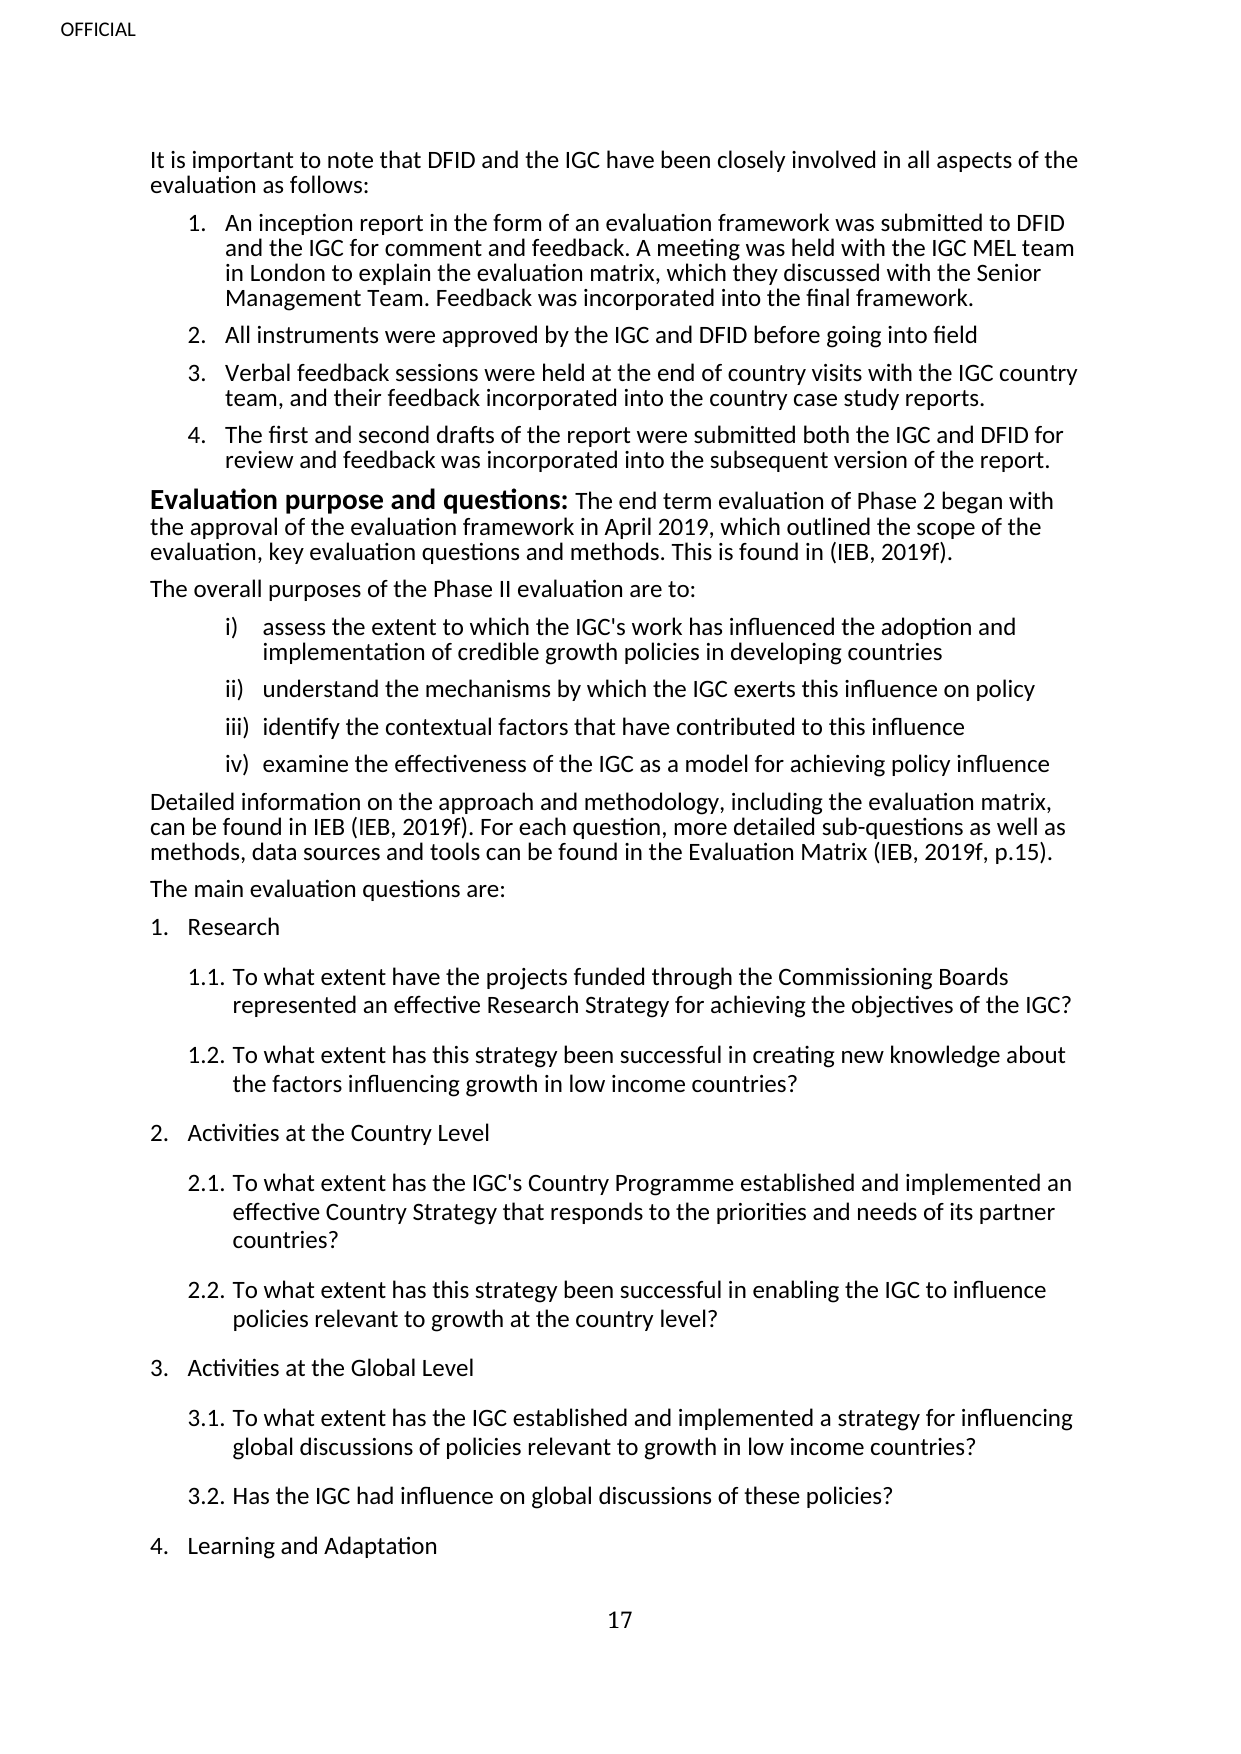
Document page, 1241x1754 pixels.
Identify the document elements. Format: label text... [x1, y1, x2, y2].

list understand the mechanisms by which the IGC exerts this influence on policy [225, 679, 1090, 704]
list All instruments were approved by the IGC and DFID before going into field [187, 325, 1090, 350]
list Verbal feedback sessions were held at the end of country visits with the IGC country team, and their feedback incorporated into the country case study reports. [187, 362, 1090, 412]
text The main evaluation questions are: [150, 879, 1090, 904]
text Evaluation purpose and questions: The end term evaluation of Phase 2 began with the approval of the evaluation framework in April 2019, which outlined the scope of the evaluation, key evaluation questions and methods. This is found in (IEB, 2019f). [150, 487, 1090, 567]
text It is important to note that DFID and the IGC have been closely involved in all aspects of the evaluation as follows: [150, 150, 1090, 200]
list The first and second drafts of the report were submitted both the IGC and DFID for review and feedback was incorporated into the subsequent version of the report. [187, 425, 1090, 475]
list To what extent has the IGC established and implemented a strategy for influencing global discussions of policies relevant to growth in low income countries? [187, 1407, 1090, 1461]
list examine the effectiveness of the IGC as a model for achieving policy influence [225, 754, 1090, 779]
list To what extent have the projects funded through the Commissioning Boards represented an effective Research Strategy for achieving the objectives of the IGC? [187, 966, 1090, 1020]
list Research [150, 917, 1090, 942]
text The overall purposes of the Phase II evaluation are to: [150, 579, 1090, 604]
list An inception report in the form of an evaluation framework was submitted to DFID and the IGC for comment and feedback. A meeting was held with the IGC MEL team in London to explain the evaluation matrix, which they discussed with the Senior Management Team. Feedback was incorporated into the final framework. [187, 212, 1090, 312]
list To what extent has this strategy been successful in creating new knowledge about the factors influencing growth in low income countries? [187, 1044, 1090, 1098]
list Has the IGC had influence on global discussions of these policies? [187, 1486, 1090, 1511]
list Activities at the Global Level [150, 1358, 1090, 1383]
list assess the extent to which the IGC's work has influenced the adoption and implementation of credible growth policies in developing countries [225, 617, 1090, 667]
list To what extent has this strategy been successful in enabling the IGC to influence policies relevant to growth at the country level? [187, 1279, 1090, 1333]
list To what extent has the IGC's Country Programme established and implemented an effective Country Strategy that responds to the priorities and needs of its partner countries? [187, 1172, 1090, 1255]
text Detailed information on the approach and methodology, including the evaluation matrix, can be found in IEB (IEB, 2019f). For each question, more detailed sub-questions as well as methods, data sources and tools can be found in the Evaluation Matrix (IEB, 2019f, p.15). [150, 792, 1090, 867]
list Learning and Adaptation [150, 1535, 1090, 1560]
list Activities at the Country Level [150, 1123, 1090, 1148]
list identify the contextual factors that have contributed to this influence [225, 717, 1090, 742]
